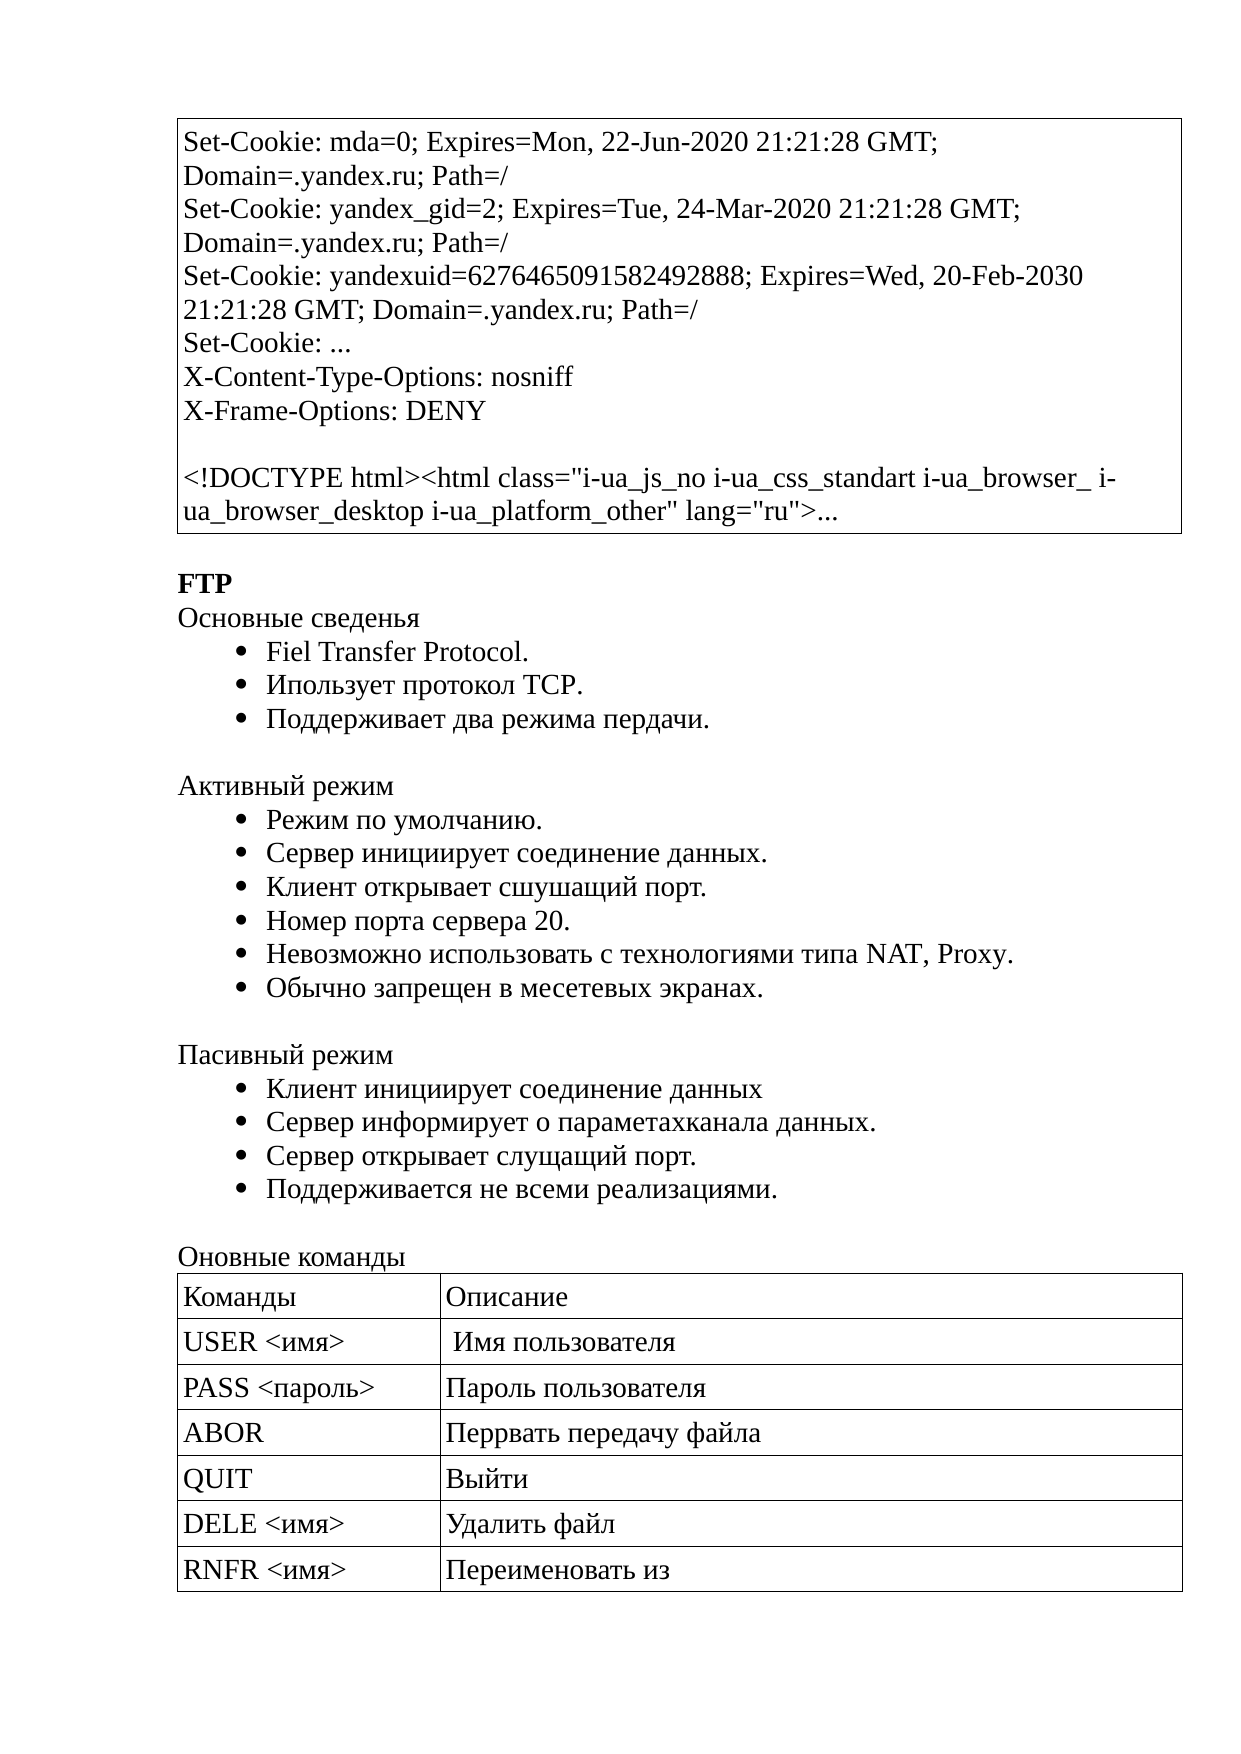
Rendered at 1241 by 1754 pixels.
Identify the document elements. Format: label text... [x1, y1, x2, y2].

table_cell ABOR [178, 1410, 440, 1454]
list Клиент открывает сшушащий порт. [236, 869, 1152, 903]
table_header Команды [178, 1274, 440, 1318]
table_cell USER <имя> [178, 1319, 440, 1363]
table_cell Удалить файл [441, 1501, 1182, 1546]
list Fiel Transfer Protocol. [236, 634, 1152, 667]
list Невозможно использовать с технологиями типа NAT, Proxy. [236, 936, 1152, 970]
list Ипользует протокол TCP. [236, 667, 1152, 701]
list Сервер информирует о параметахканала данных. [236, 1104, 1152, 1138]
table_cell DELE <имя> [178, 1501, 440, 1546]
text Активный режим [177, 768, 1152, 802]
text Основные сведенья [177, 600, 1152, 634]
table_header Set-Cookie: mda=0; Expires=Mon, 22-Jun-2020 21:21:28 GMT; Domain=.yandex.ru; Path=/ Set-Cookie: yandex_gid=2; Expires=Tue, 24-Mar-2020 21:21:28 GMT; Domain=.yandex.ru; Path=/ Set-Cookie: yandexuid=6276465091582492888; Expires=Wed, 20-Feb-2030 21:21:28 GMT; Domain=.yandex.ru; Path=/ Set-Cookie: ... X-Content-Type-Options: nosniff X-Frame-Options: DENY <!DOCTYPE html><html class="i-ua_js_no i-ua_css_standart i-ua_browser_ i-ua_browser_desktop i-ua_platform_other" lang="ru">... [178, 119, 1181, 533]
table_cell Пароль пользователя [441, 1365, 1182, 1409]
list Поддерживается не всеми реализациями. [236, 1172, 1152, 1205]
table_cell Перрвать передачу файла [441, 1410, 1182, 1454]
list Режим по умолчанию. [236, 802, 1152, 835]
list Сервер открывает слущащий порт. [236, 1138, 1152, 1172]
table_header Описание [441, 1274, 1182, 1318]
text Пасивный режим [177, 1037, 1152, 1071]
text Оновные команды [177, 1239, 1152, 1272]
table_cell Имя пользователя [441, 1319, 1182, 1363]
list Обычно запрещен в месетевых экранах. [236, 970, 1152, 1004]
list Клиент инициирует соединение данных [236, 1071, 1152, 1104]
table_cell RNFR <имя> [178, 1547, 440, 1591]
table_cell Переименовать из [441, 1547, 1182, 1591]
list Номер порта сервера 20. [236, 903, 1152, 936]
list Сервер инициирует соединение данных. [236, 835, 1152, 869]
table_cell Выйти [441, 1456, 1182, 1500]
list Поддерживает два режима пердачи. [236, 701, 1152, 735]
text FTP [177, 567, 1152, 600]
table_cell QUIT [178, 1456, 440, 1500]
table_cell PASS <пароль> [178, 1365, 440, 1409]
